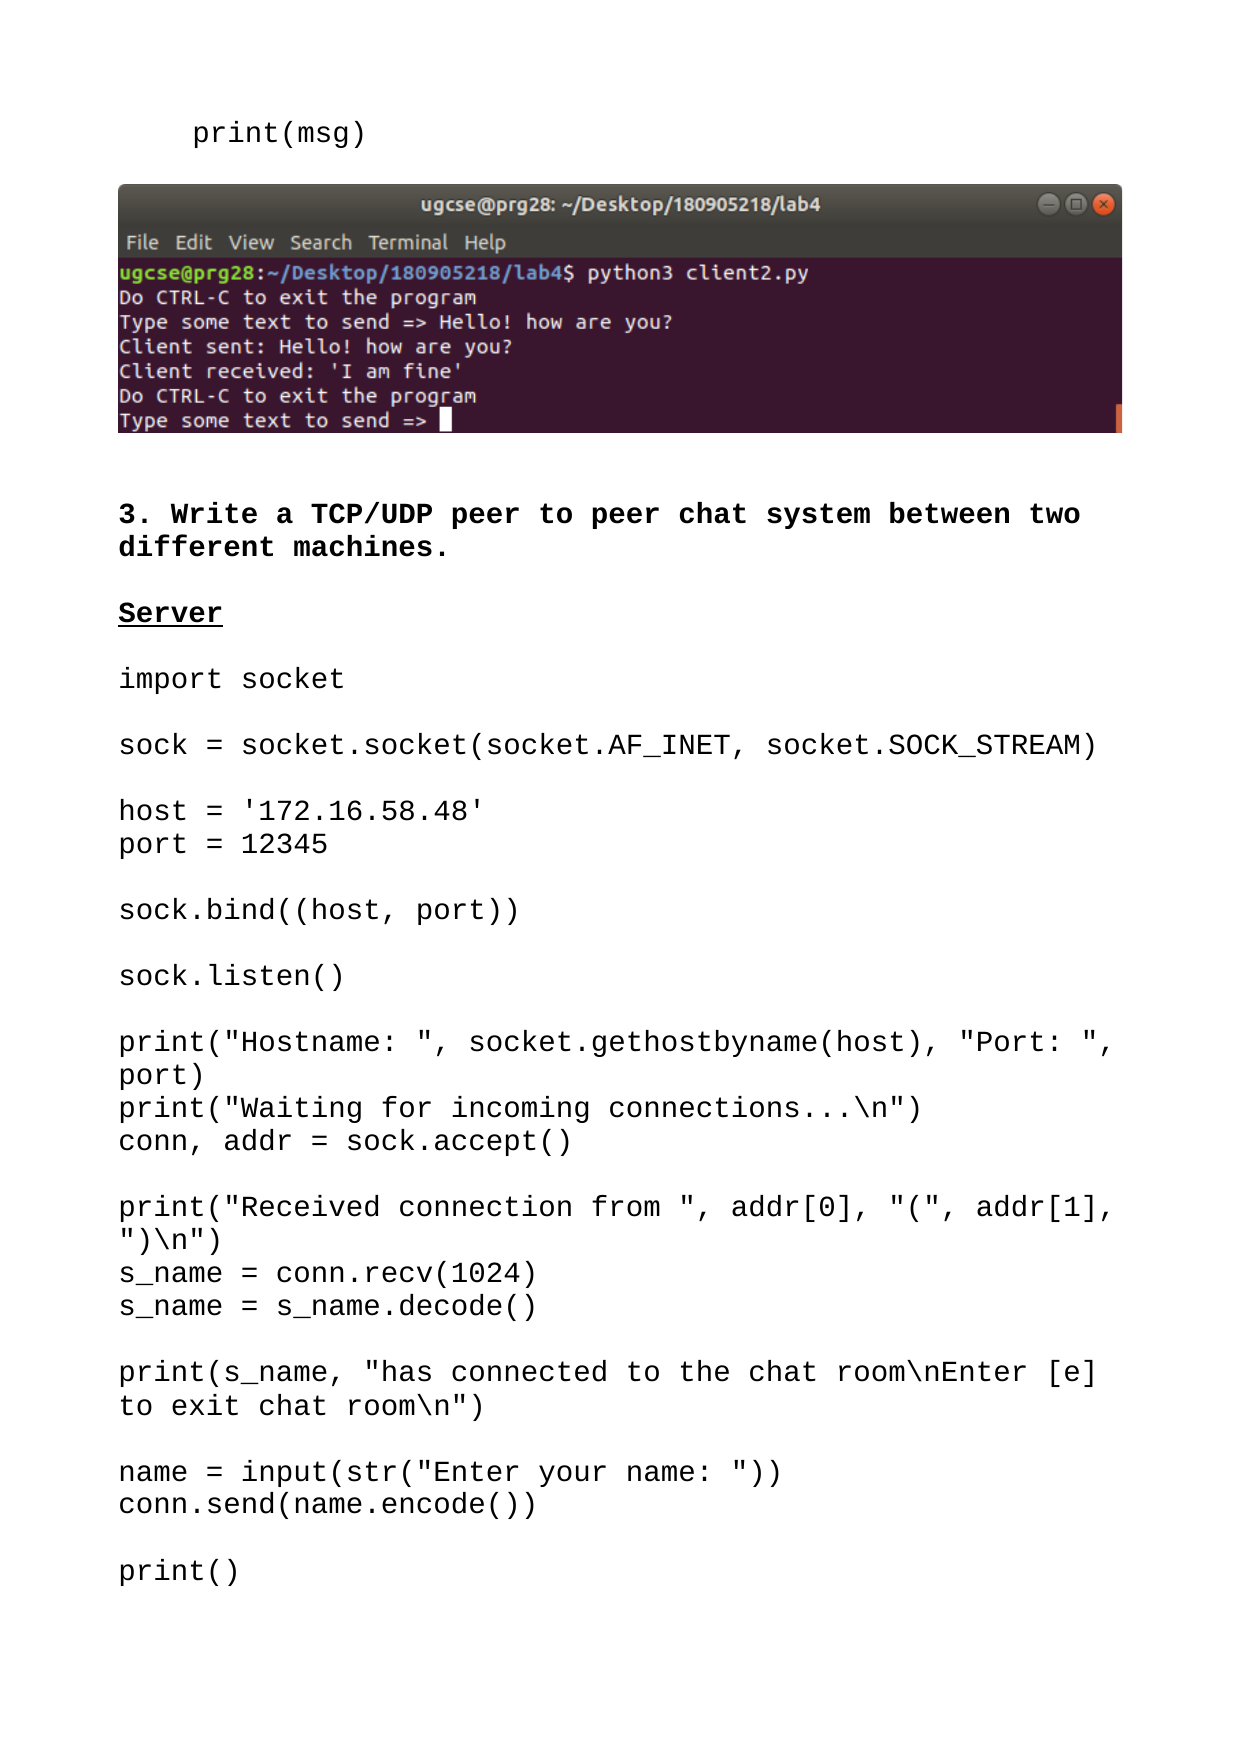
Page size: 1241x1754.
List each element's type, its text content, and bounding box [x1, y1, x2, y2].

text print(msg) [118, 118, 1122, 151]
text name = input(str("Enter your name: ")) [118, 1457, 1122, 1490]
text print("Hostname: ", socket.gethostbyname(host), "Port: ", port) [118, 1027, 1122, 1093]
text print("Waiting for incoming connections...\n") [118, 1093, 1122, 1126]
text Server [118, 598, 1122, 631]
text print("Received connection from ", addr[0], "(", addr[1], ")\n") [118, 1192, 1122, 1258]
text conn, addr = sock.accept() [118, 1126, 1122, 1159]
text port = 12345 [118, 829, 1122, 862]
text conn.send(name.encode()) [118, 1490, 1122, 1523]
text import socket [118, 664, 1122, 697]
text sock = socket.socket(socket.AF_INET, socket.SOCK_STREAM) [118, 730, 1122, 763]
text s_name = conn.recv(1024) [118, 1258, 1122, 1292]
picture [118, 184, 1123, 433]
text s_name = s_name.decode() [118, 1292, 1122, 1324]
text print(s_name, "has connected to the chat room\nEnter [e] to exit chat room\n") [118, 1358, 1122, 1424]
text 3. Write a TCP/UDP peer to peer chat system between two different machines. [118, 499, 1122, 565]
text host = '172.16.58.48' [118, 796, 1122, 829]
text sock.listen() [118, 961, 1122, 994]
text print() [118, 1556, 1122, 1589]
text sock.bind((host, port)) [118, 895, 1122, 928]
